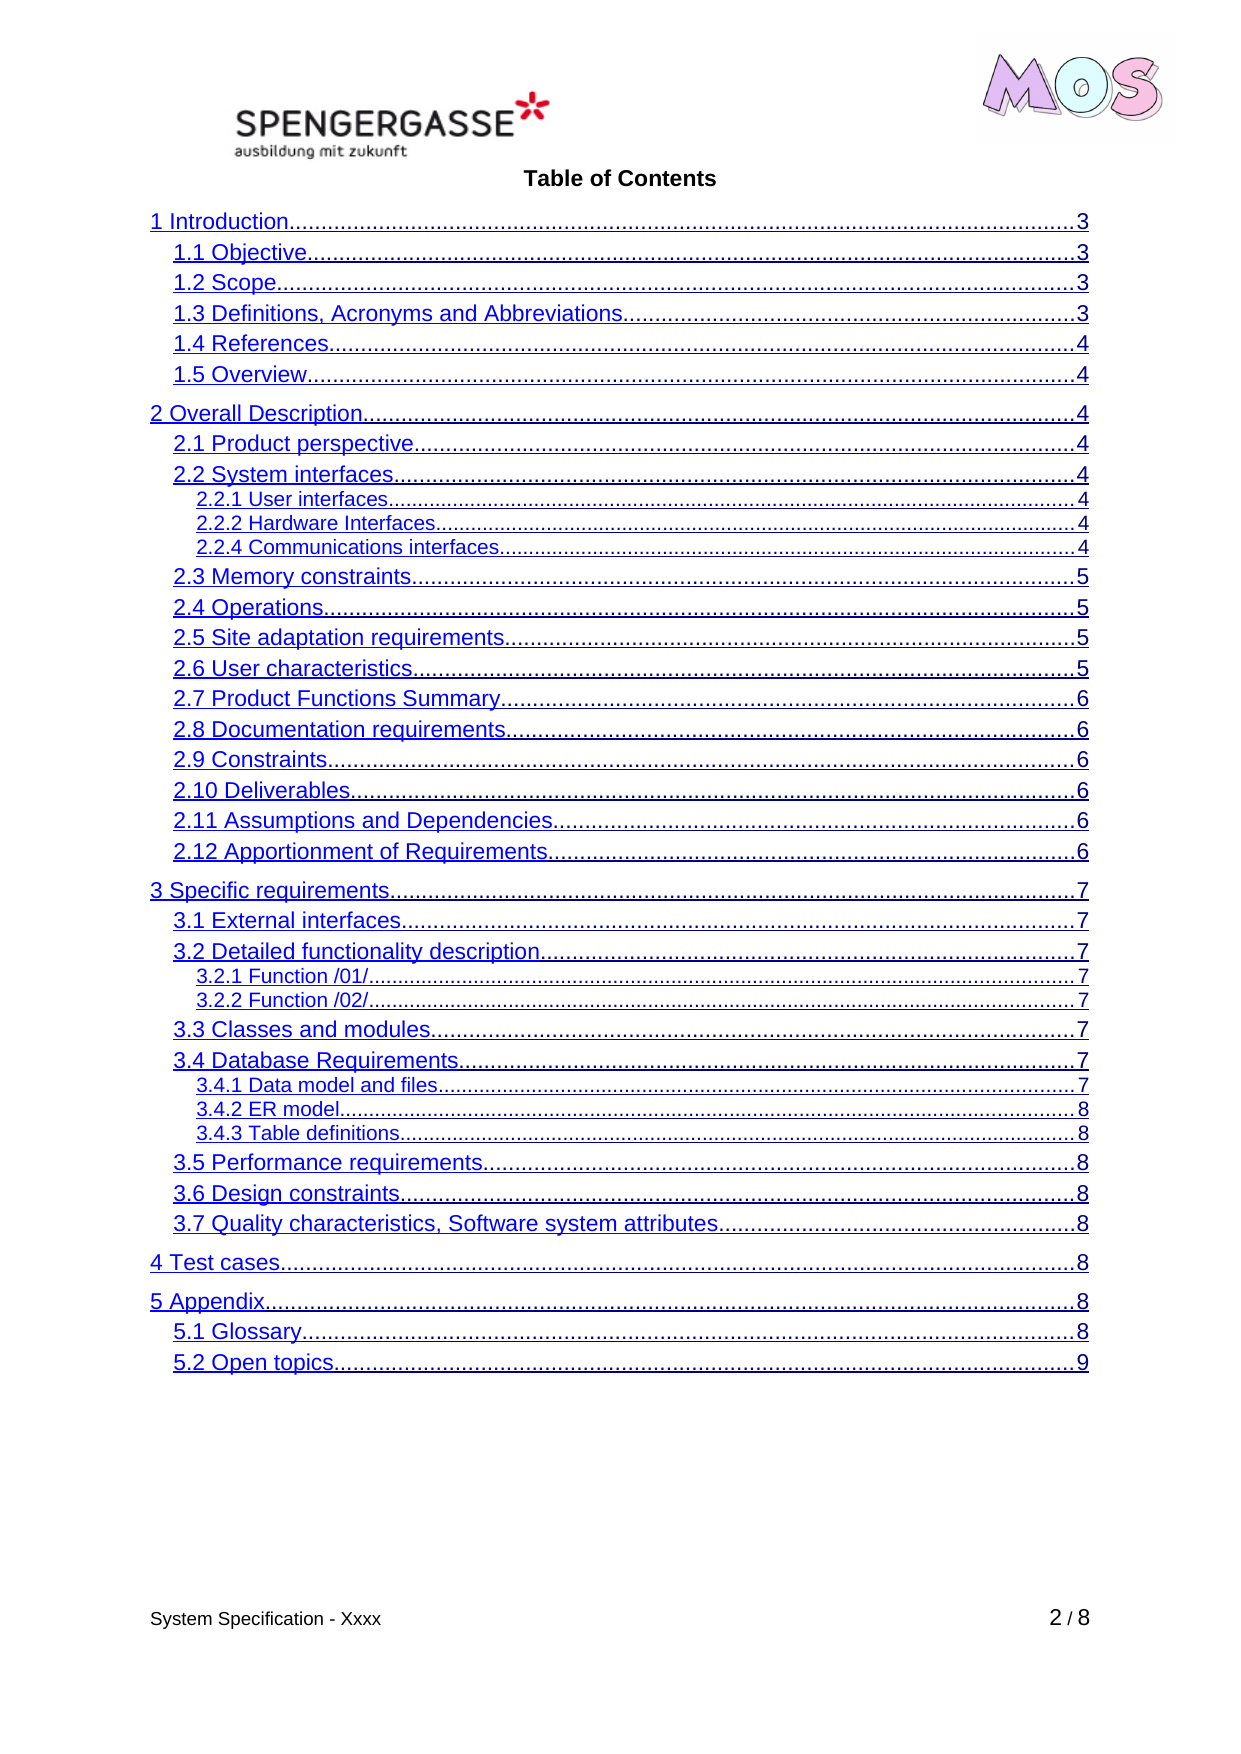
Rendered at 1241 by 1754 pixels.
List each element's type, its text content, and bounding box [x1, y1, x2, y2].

text 1 Introduction 3 [150, 208, 1090, 234]
text 2.6 User characteristics 5 [173, 654, 1090, 681]
text 3.5 Performance requirements 8 [173, 1149, 1090, 1175]
text 2.2 System interfaces 4 [173, 461, 1090, 487]
text 3.4.2 ER model 8 [196, 1097, 1090, 1121]
text 2.10 Deliverables 6 [173, 777, 1090, 803]
text 2.7 Product Functions Summary 6 [173, 685, 1090, 711]
text 3.2.2 Function /02/ 7 [196, 988, 1090, 1012]
text 2.3 Memory constraints 5 [173, 563, 1090, 589]
text 3.4.3 Table definitions 8 [196, 1121, 1090, 1145]
text 3.4 Database Requirements 7 [173, 1047, 1090, 1073]
text 2 Overall Description 4 [150, 399, 1090, 426]
text 1.5 Overview 4 [173, 361, 1090, 387]
text 1.4 References 4 [173, 330, 1090, 357]
text 5 Appendix 8 [150, 1288, 1090, 1314]
text 3.6 Design constraints 8 [173, 1179, 1090, 1206]
text 3.3 Classes and modules 7 [173, 1016, 1090, 1042]
text 5.1 Glossary 8 [173, 1318, 1090, 1344]
text 4 Test cases 8 [150, 1249, 1090, 1275]
text 2.11 Assumptions and Dependencies 6 [173, 807, 1090, 833]
text 1.2 Scope 3 [173, 269, 1090, 296]
text 2.5 Site adaptation requirements 5 [173, 624, 1090, 650]
text 5.2 Open topics 9 [173, 1349, 1090, 1375]
text 3.4.1 Data model and files 7 [196, 1073, 1090, 1097]
text 2.12 Apportionment of Requirements 6 [173, 838, 1090, 864]
text 2.2.1 User interfaces 4 [196, 487, 1090, 511]
text 3.2.1 Function /01/ 7 [196, 964, 1090, 988]
text 3 Specific requirements 7 [150, 877, 1090, 903]
text 3.7 Quality characteristics, Software system attributes 8 [173, 1210, 1090, 1236]
text 3.2 Detailed functionality description 7 [173, 938, 1090, 964]
text 2.9 Constraints 6 [173, 746, 1090, 772]
text 2.8 Documentation requirements 6 [173, 716, 1090, 742]
text 1.1 Objective 3 [173, 239, 1090, 265]
text Table of Contents [150, 165, 1090, 192]
text 3.1 External interfaces 7 [173, 907, 1090, 933]
text 2.1 Product perspective 4 [173, 430, 1090, 456]
text 1.3 Definitions, Acronyms and Abbreviations 3 [173, 300, 1090, 326]
text 2.4 Operations 5 [173, 593, 1090, 620]
text 2.2.4 Communications interfaces 4 [196, 535, 1090, 559]
text 2.2.2 Hardware Interfaces 4 [196, 511, 1090, 535]
